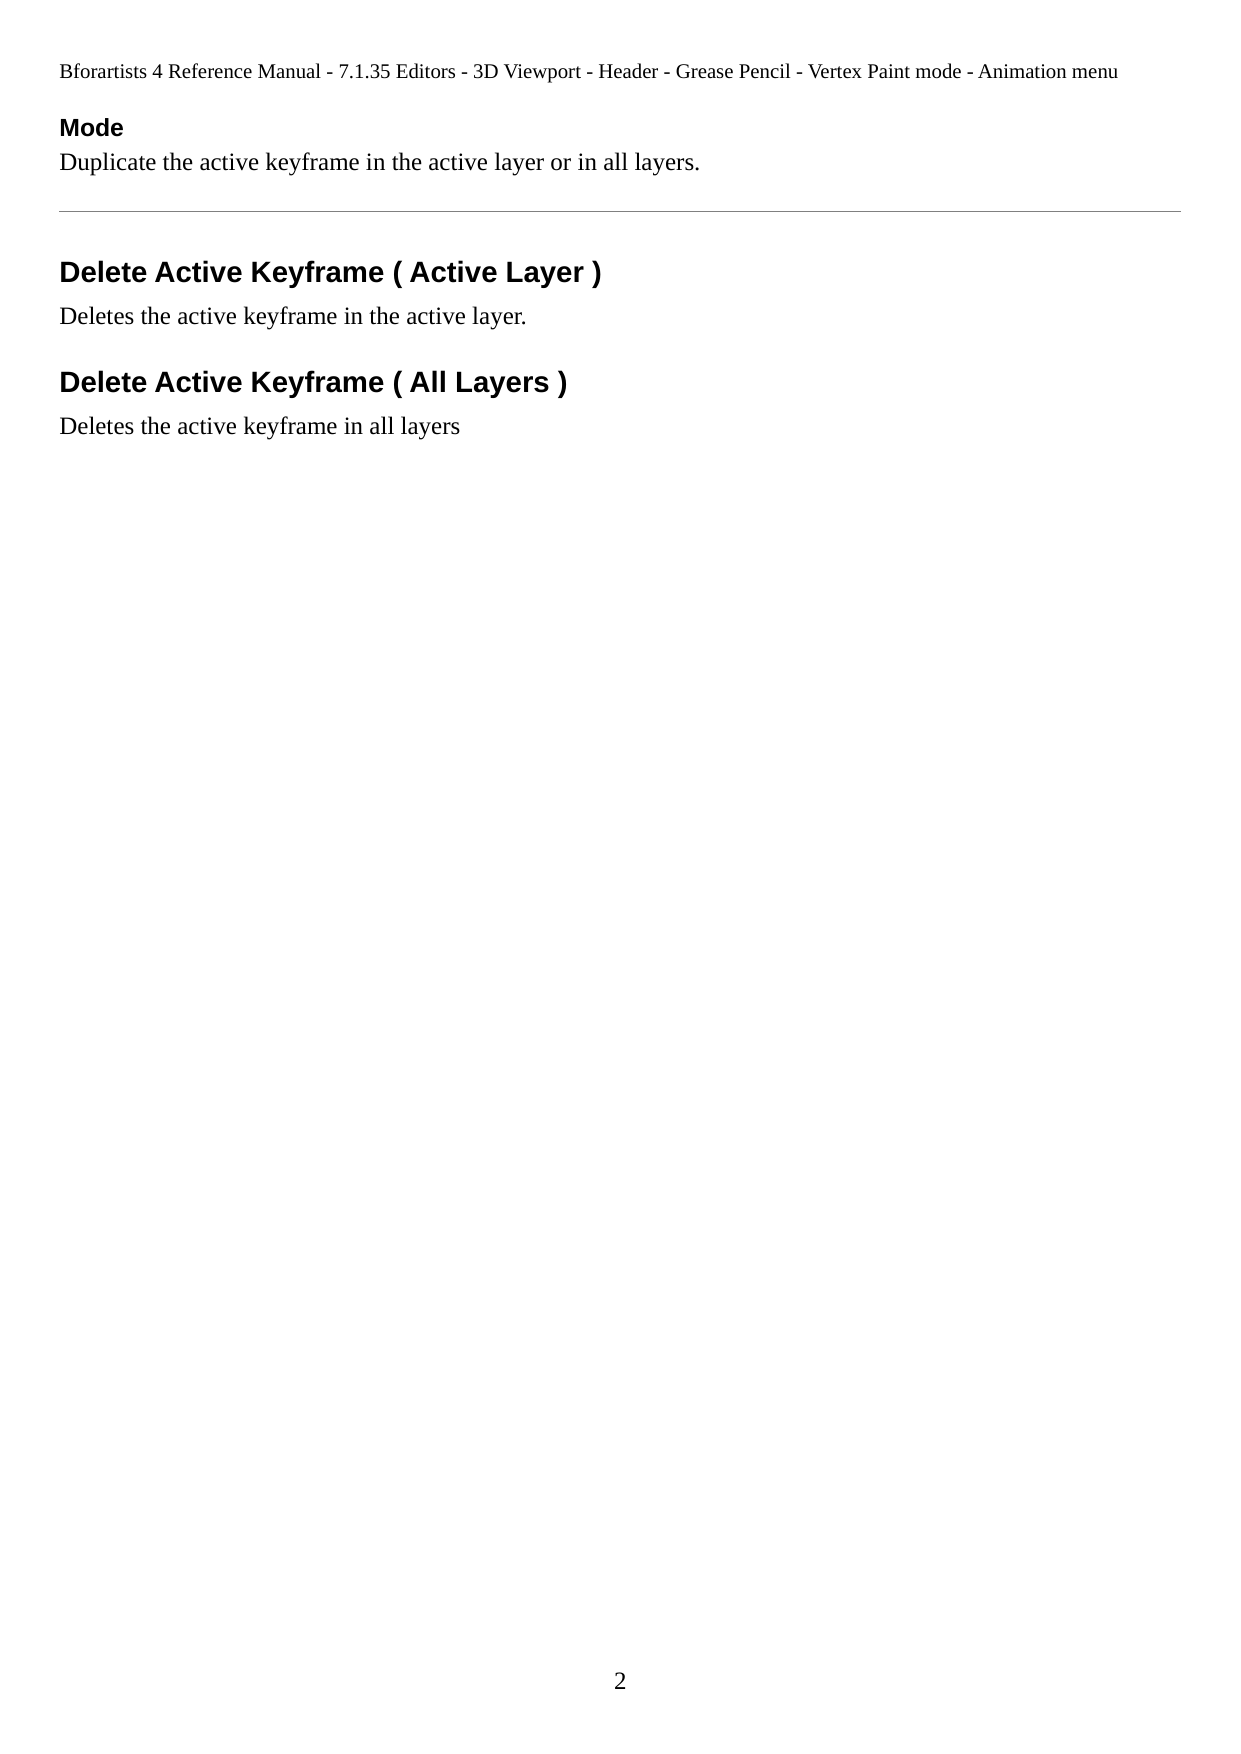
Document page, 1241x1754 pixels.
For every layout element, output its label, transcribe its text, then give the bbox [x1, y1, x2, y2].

subtitle Delete Active Keyframe ( Active Layer ) [59, 255, 1181, 289]
text Duplicate the active keyframe in the active layer or in all layers. [59, 147, 1181, 176]
subtitle Delete Active Keyframe ( All Layers ) [59, 365, 1181, 399]
text Deletes the active keyframe in the active layer. [59, 301, 1181, 330]
text Deletes the active keyframe in all layers [59, 411, 1181, 440]
subtitle Mode [59, 113, 1181, 141]
